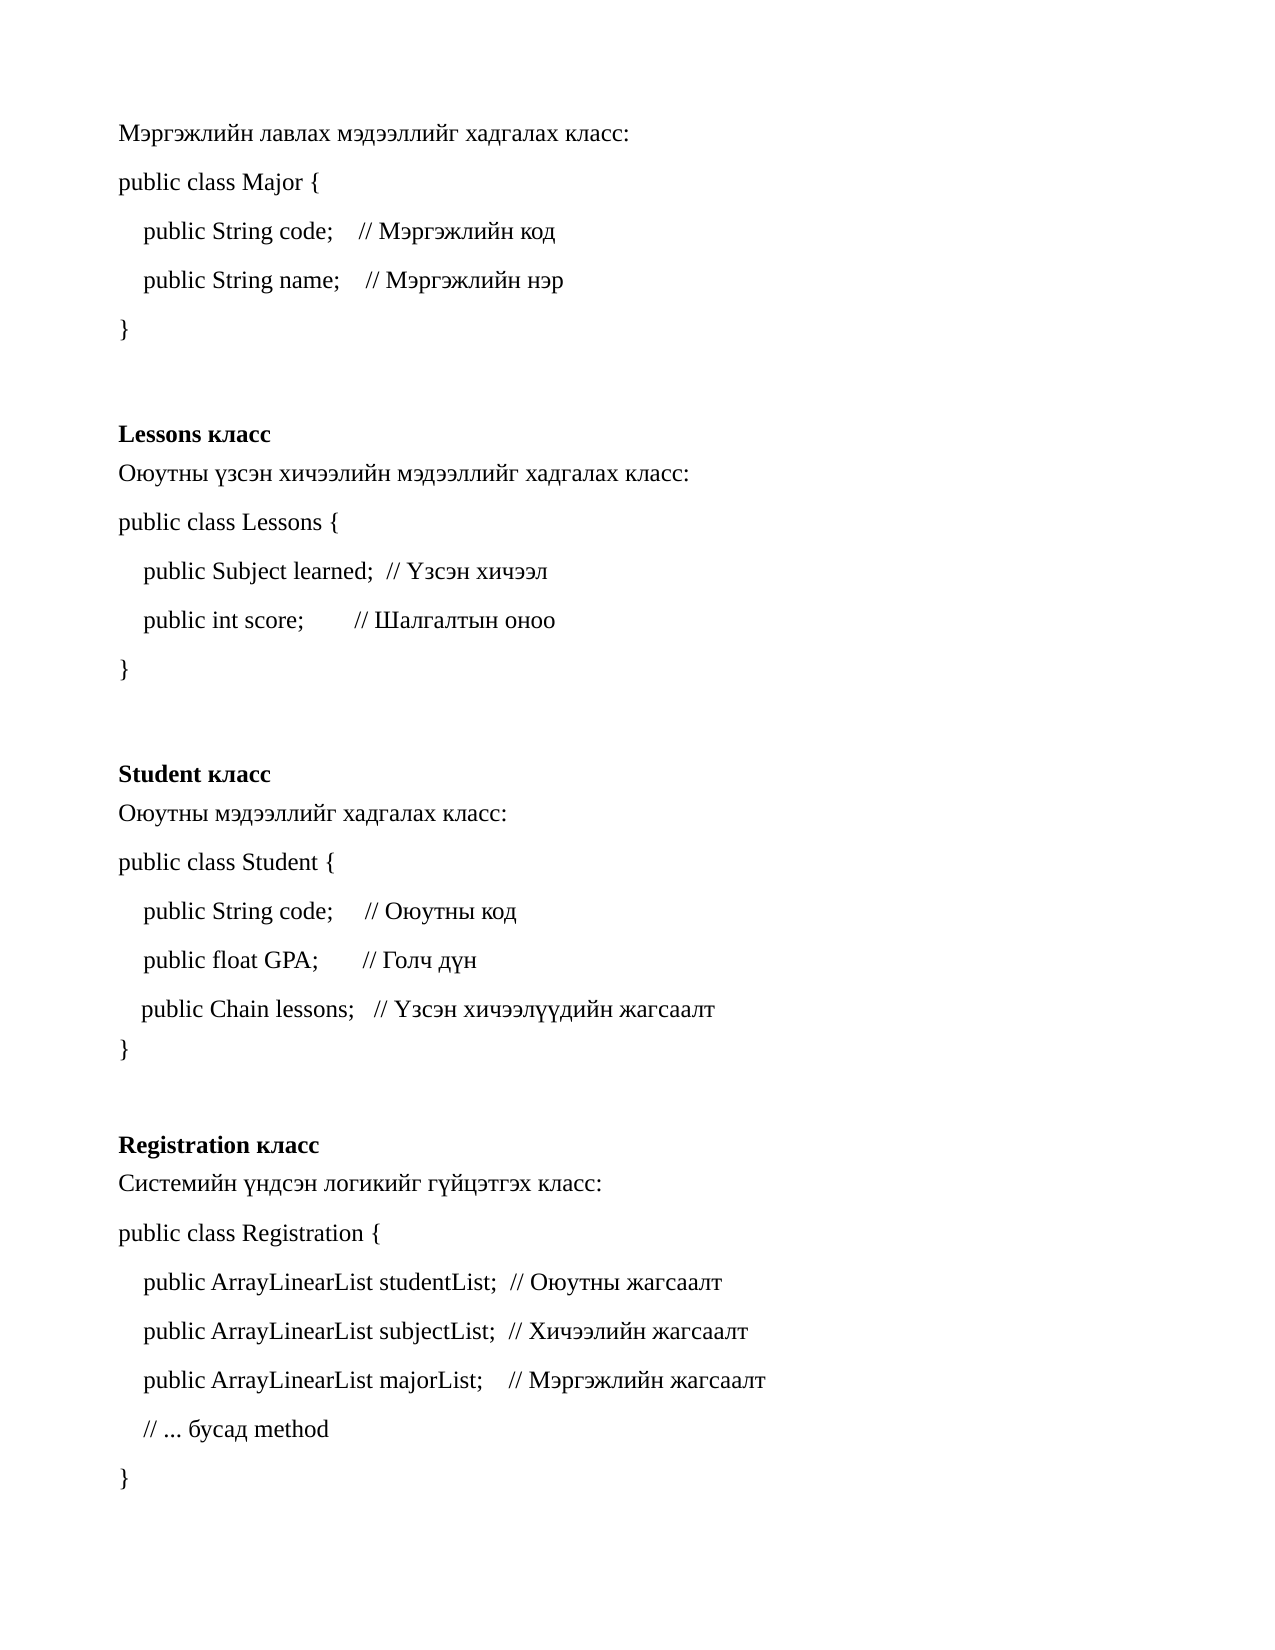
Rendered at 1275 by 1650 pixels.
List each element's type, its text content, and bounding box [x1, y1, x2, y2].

text public class Major { [118, 167, 1157, 196]
text public Subject learned; // Үзсэн хичээл [118, 556, 1157, 585]
text } [118, 1463, 1157, 1492]
text public class Student { [118, 847, 1157, 876]
text public ArrayLinearList majorList; // Мэргэжлийн жагсаалт [118, 1365, 1157, 1393]
subtitle Student класс [118, 759, 1157, 788]
text // ... бусад method [118, 1414, 1157, 1443]
text Мэргэжлийн лавлах мэдээллийг хадгалах класс: [118, 118, 1157, 147]
text Оюутны мэдээллийг хадгалах класс: [118, 798, 1157, 827]
subtitle Registration класс [118, 1130, 1157, 1159]
text } [118, 1034, 1157, 1063]
subtitle Lessons класс [118, 419, 1157, 448]
text public ArrayLinearList studentList; // Оюутны жагсаалт [118, 1267, 1157, 1295]
text public String name; // Мэргэжлийн нэр [118, 265, 1157, 294]
text public class Lessons { [118, 507, 1157, 536]
text public class Registration { [118, 1218, 1157, 1246]
text public int score; // Шалгалтын оноо [118, 605, 1157, 634]
text } [118, 654, 1157, 683]
text public ArrayLinearList subjectList; // Хичээлийн жагсаалт [118, 1316, 1157, 1344]
text public float GPA; // Голч дүн [118, 945, 1157, 974]
text public String code; // Оюутны код [118, 896, 1157, 925]
text public String code; // Мэргэжлийн код [118, 216, 1157, 245]
text Оюутны үзсэн хичээлийн мэдээллийг хадгалах класс: [118, 458, 1157, 487]
text public Chain lessons; // Үзсэн хичээлүүдийн жагсаалт [118, 994, 1157, 1023]
text Системийн үндсэн логикийг гүйцэтгэх класс: [118, 1168, 1157, 1197]
text } [118, 314, 1157, 343]
